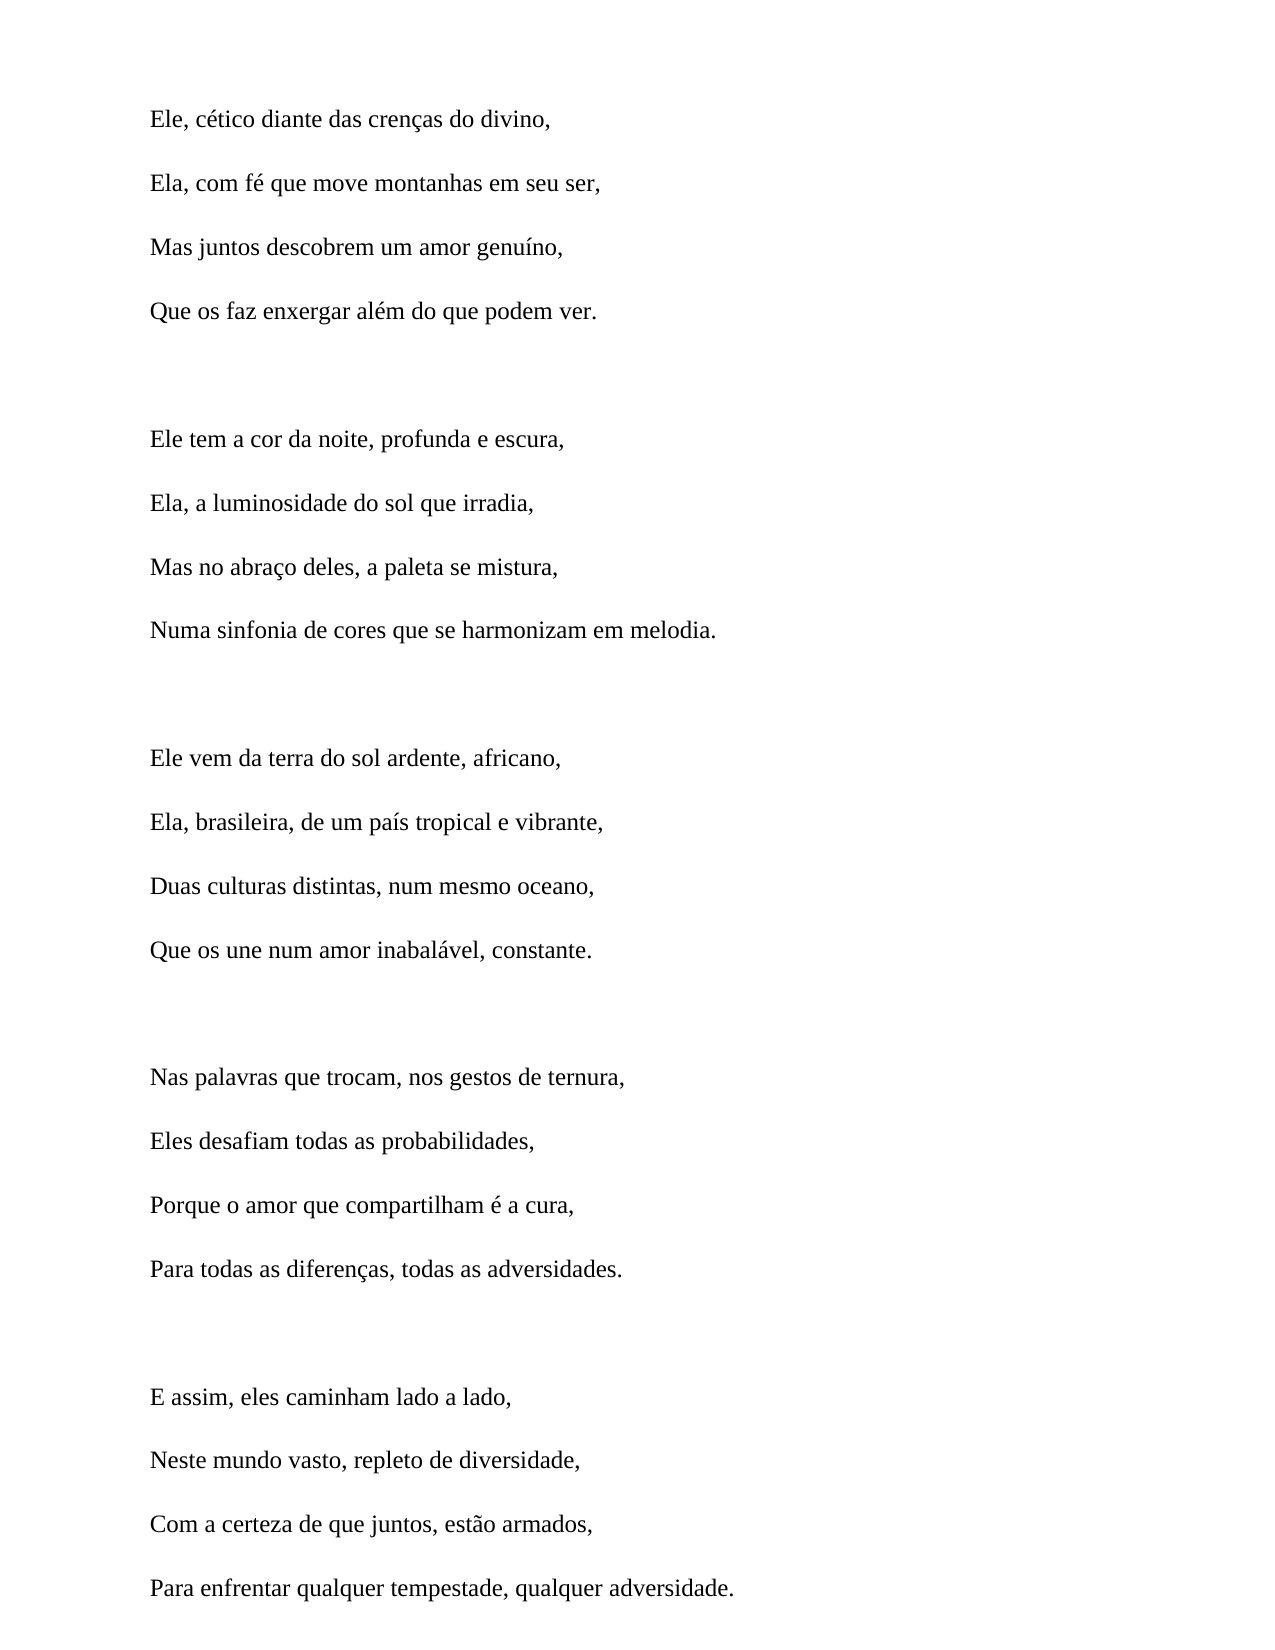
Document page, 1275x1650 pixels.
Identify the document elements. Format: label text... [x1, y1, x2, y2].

text Mas no abraço deles, a paleta se mistura, [149, 552, 1125, 580]
text Porque o amor que compartilham é a cura, [149, 1190, 1125, 1219]
text Com a certeza de que juntos, estão armados, [149, 1509, 1125, 1538]
text Duas culturas distintas, num mesmo oceano, [149, 871, 1125, 900]
text Ela, a luminosidade do sol que irradia, [149, 488, 1125, 516]
text Ele, cético diante das crenças do divino, [149, 104, 1125, 133]
text Para todas as diferenças, todas as adversidades. [149, 1254, 1125, 1283]
text Ele vem da terra do sol ardente, africano, [149, 743, 1125, 772]
text Ele tem a cor da noite, profunda e escura, [149, 424, 1125, 452]
text Que os faz enxergar além do que podem ver. [149, 296, 1125, 325]
text Mas juntos descobrem um amor genuíno, [149, 232, 1125, 261]
text Numa sinfonia de cores que se harmonizam em melodia. [149, 616, 1125, 644]
text Neste mundo vasto, repleto de diversidade, [149, 1446, 1125, 1474]
text Ela, com fé que move montanhas em seu ser, [149, 168, 1125, 197]
text Para enfrentar qualquer tempestade, qualquer adversidade. [149, 1573, 1125, 1602]
text Que os une num amor inabalável, constante. [149, 935, 1125, 964]
text Eles desafiam todas as probabilidades, [149, 1126, 1125, 1155]
text Nas palavras que trocam, nos gestos de ternura, [149, 1062, 1125, 1091]
text E assim, eles caminham lado a lado, [149, 1382, 1125, 1410]
text Ela, brasileira, de um país tropical e vibrante, [149, 807, 1125, 836]
